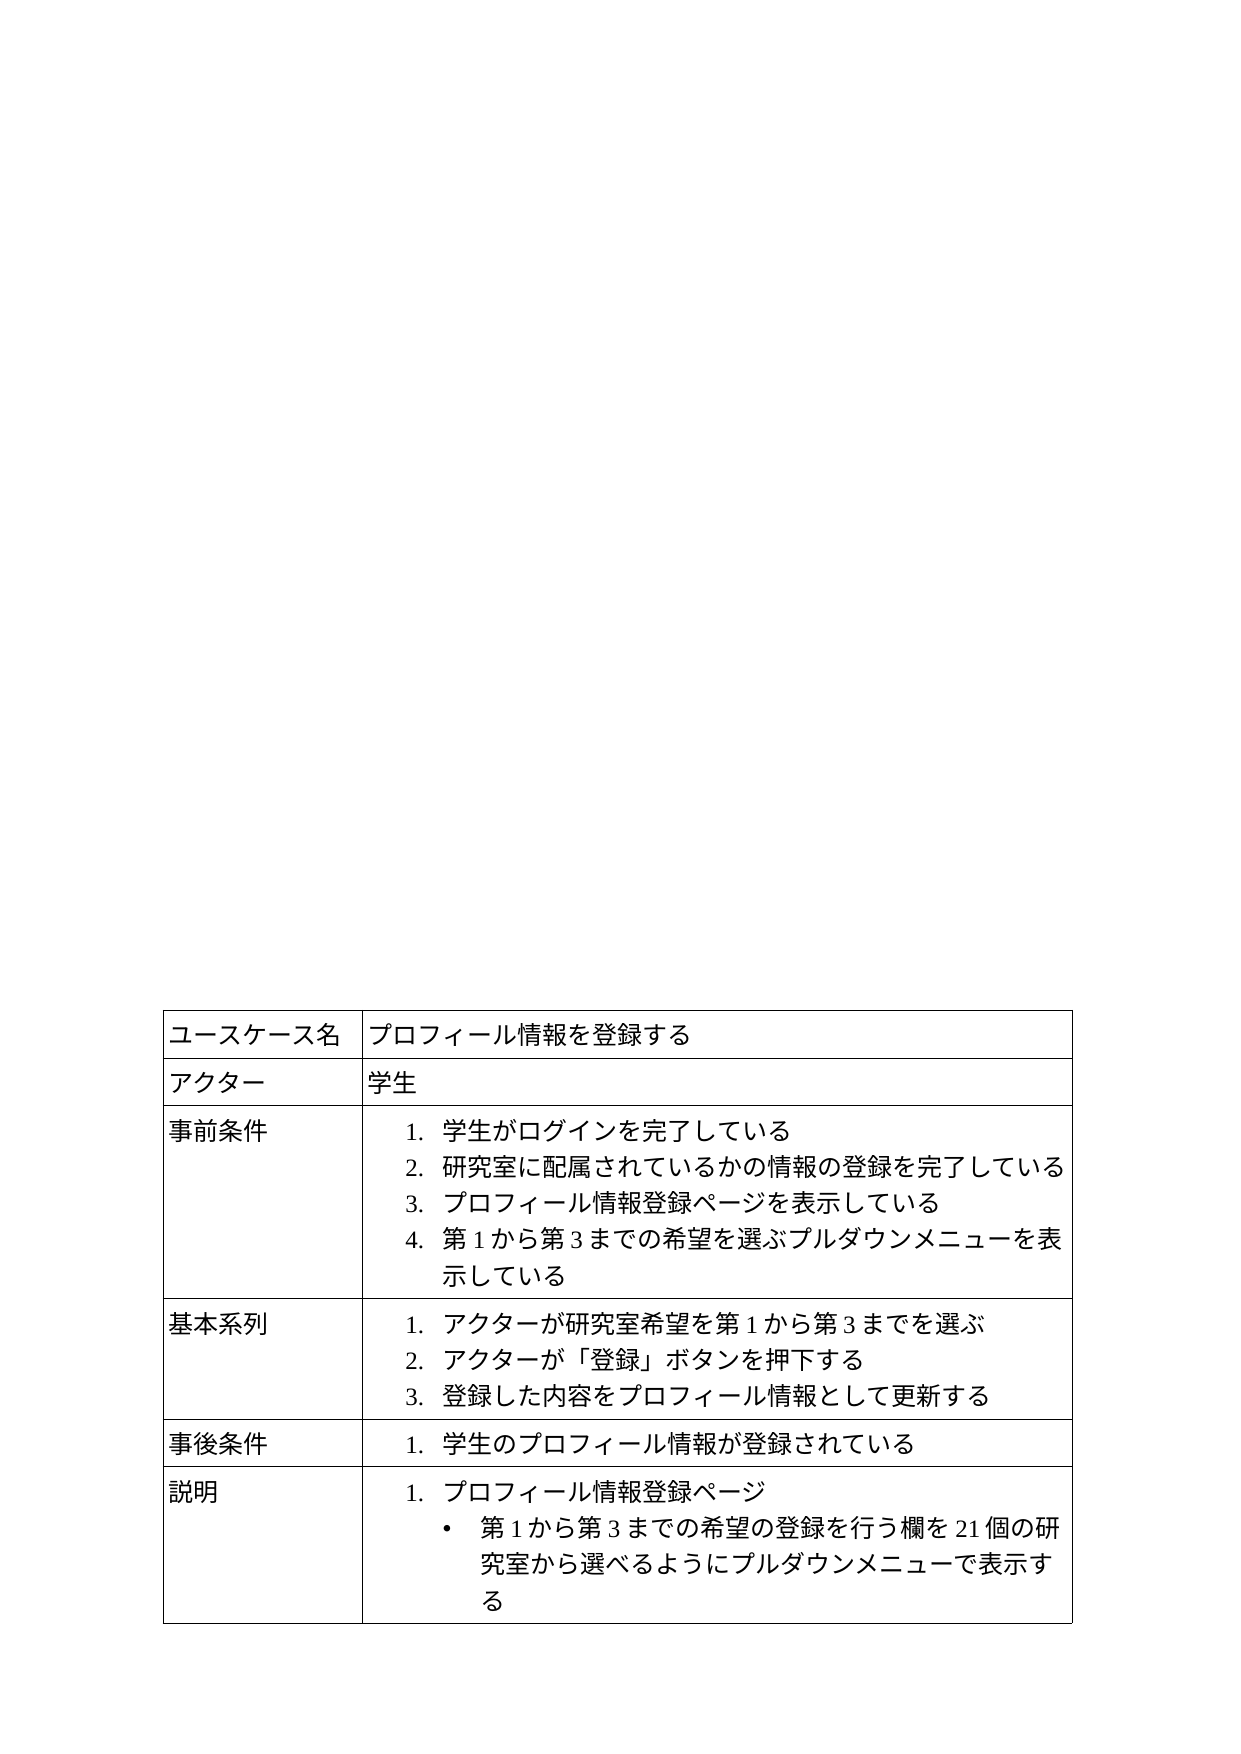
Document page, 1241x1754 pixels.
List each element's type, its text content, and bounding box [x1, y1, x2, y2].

table_cell 事後条件 [164, 1420, 362, 1466]
table_cell アクターが研究室希望を第1から第3までを選ぶ アクターが「登録」ボタンを押下する 登録した内容をプロフィール情報として更新する [363, 1299, 1072, 1418]
table_cell 事前条件 [164, 1106, 362, 1298]
table_cell アクター [164, 1059, 362, 1105]
table_cell 説明 [164, 1467, 362, 1623]
table_header ユースケース名 [164, 1011, 362, 1058]
table_cell 基本系列 [164, 1299, 362, 1418]
table_header プロフィール情報を登録する [363, 1011, 1072, 1058]
table_cell 学生 [363, 1059, 1072, 1105]
table_cell 学生のプロフィール情報が登録されている [363, 1420, 1072, 1466]
table_cell プロフィール情報登録ページ 第1から第3までの希望の登録を行う欄を21個の研究室から選べるようにプルダウンメニューで表示する 情報を登録するための「登録」ボタンを表示する [363, 1467, 1072, 1623]
table_cell 学生がログインを完了している 研究室に配属されているかの情報の登録を完了している プロフィール情報登録ページを表示している 第1から第3までの希望を選ぶプルダウンメニューを表示している [363, 1106, 1072, 1298]
